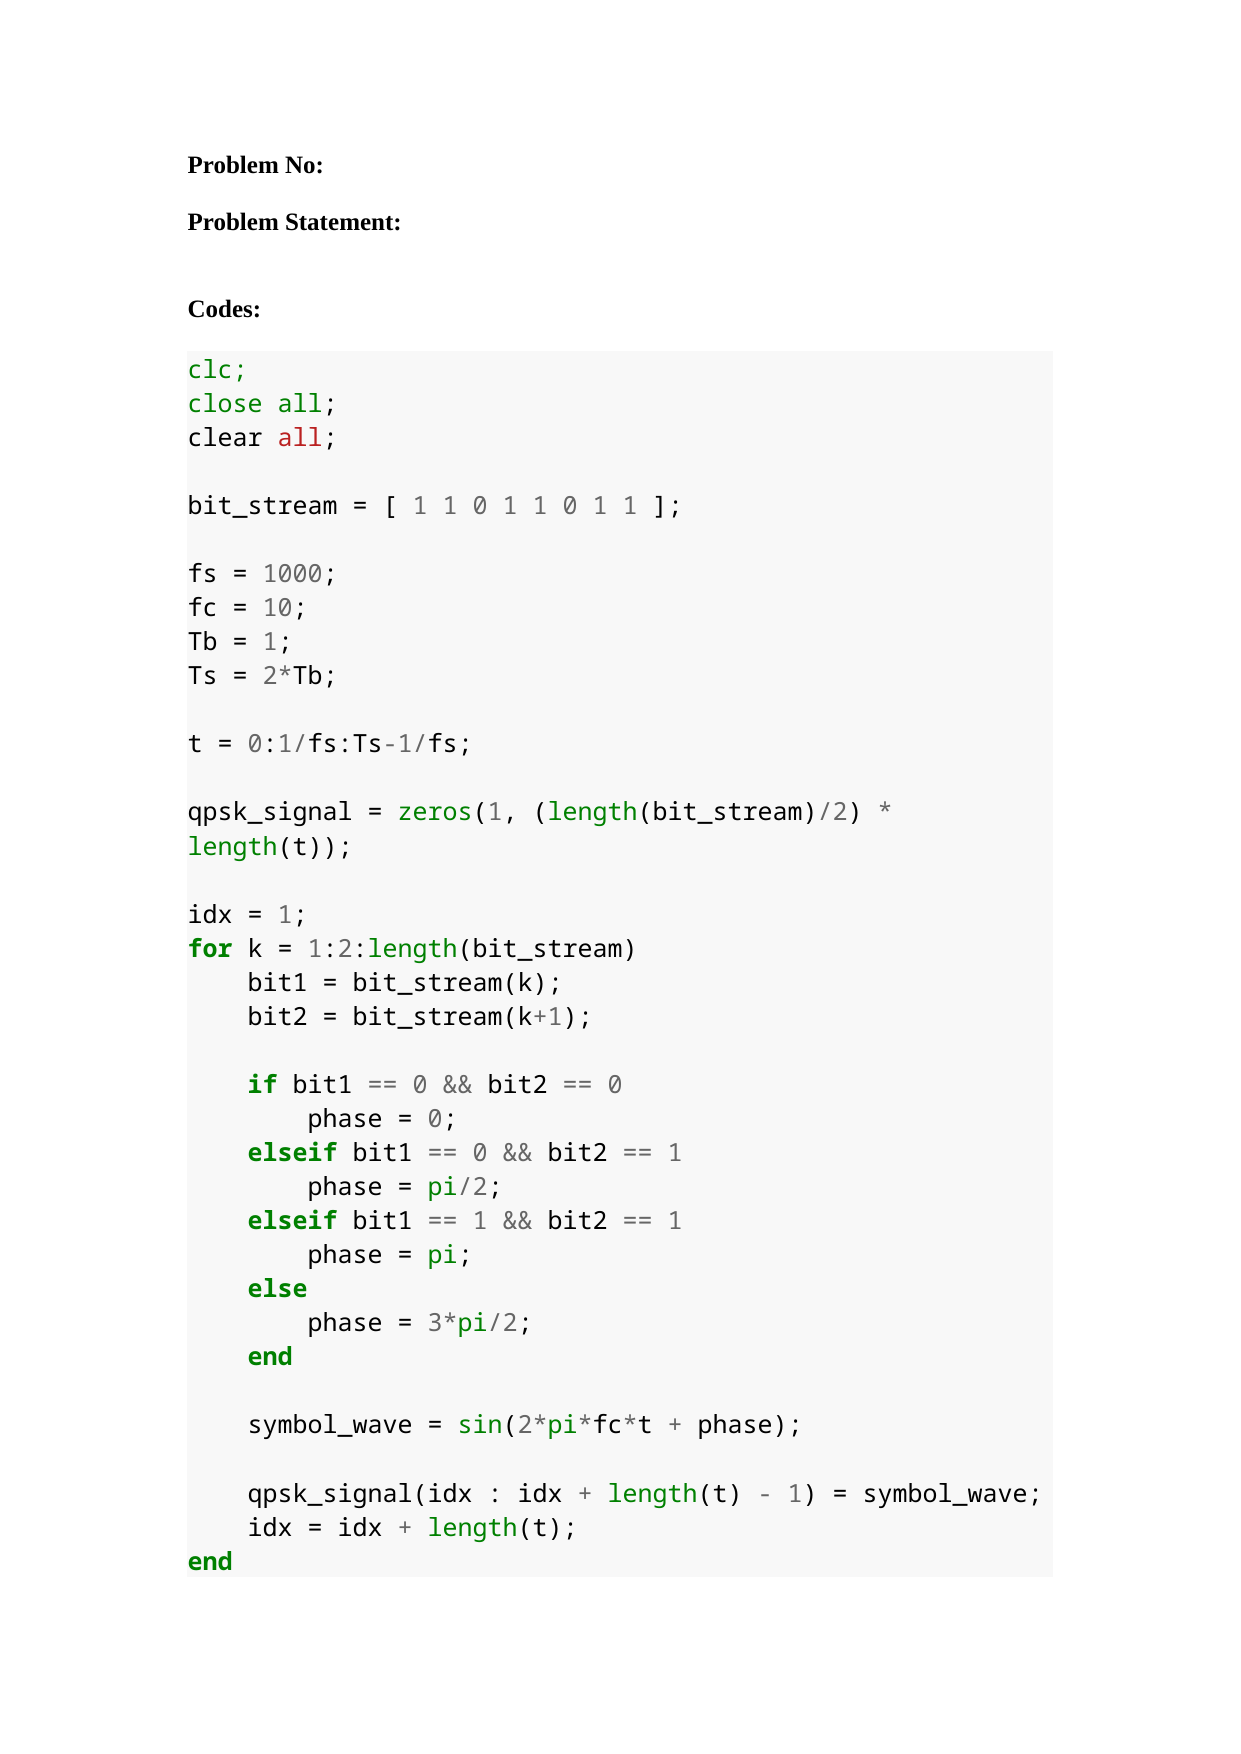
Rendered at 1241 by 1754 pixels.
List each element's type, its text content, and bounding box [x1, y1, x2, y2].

text elseif bit1 == 1 && bit2 == 1 [187, 1203, 1053, 1237]
text end [187, 1339, 1053, 1373]
text elseif bit1 == 0 && bit2 == 1 [187, 1135, 1053, 1169]
text for k = 1:2:length(bit_stream) [187, 930, 1053, 964]
text fs = 1000; [187, 556, 1053, 590]
text bit2 = bit_stream(k+1); [187, 998, 1053, 1032]
text idx = idx + length(t); [187, 1509, 1053, 1543]
text qpsk_signal = zeros(1, (length(bit_stream)/2) * length(t)); [187, 794, 1053, 862]
text end [187, 1543, 1053, 1577]
text fc = 10; [187, 590, 1053, 624]
text t = 0:1/fs:Ts-1/fs; [187, 726, 1053, 760]
text Problem No: Problem Statement: Codes: [187, 150, 1053, 322]
text clear all; [187, 419, 1053, 453]
text phase = 0; [187, 1101, 1053, 1135]
text bit1 = bit_stream(k); [187, 964, 1053, 998]
text phase = pi; [187, 1237, 1053, 1271]
text symbol_wave = sin(2*pi*fc*t + phase); [187, 1407, 1053, 1441]
text else [187, 1271, 1053, 1305]
text if bit1 == 0 && bit2 == 0 [187, 1067, 1053, 1101]
text bit_stream = [ 1 1 0 1 1 0 1 1 ]; [187, 487, 1053, 522]
text close all; [187, 385, 1053, 419]
text clc; [187, 351, 1053, 385]
text phase = pi/2; [187, 1169, 1053, 1203]
text qpsk_signal(idx : idx + length(t) - 1) = symbol_wave; [187, 1475, 1053, 1509]
text Ts = 2*Tb; [187, 658, 1053, 692]
text idx = 1; [187, 896, 1053, 930]
text phase = 3*pi/2; [187, 1305, 1053, 1339]
text Tb = 1; [187, 624, 1053, 658]
